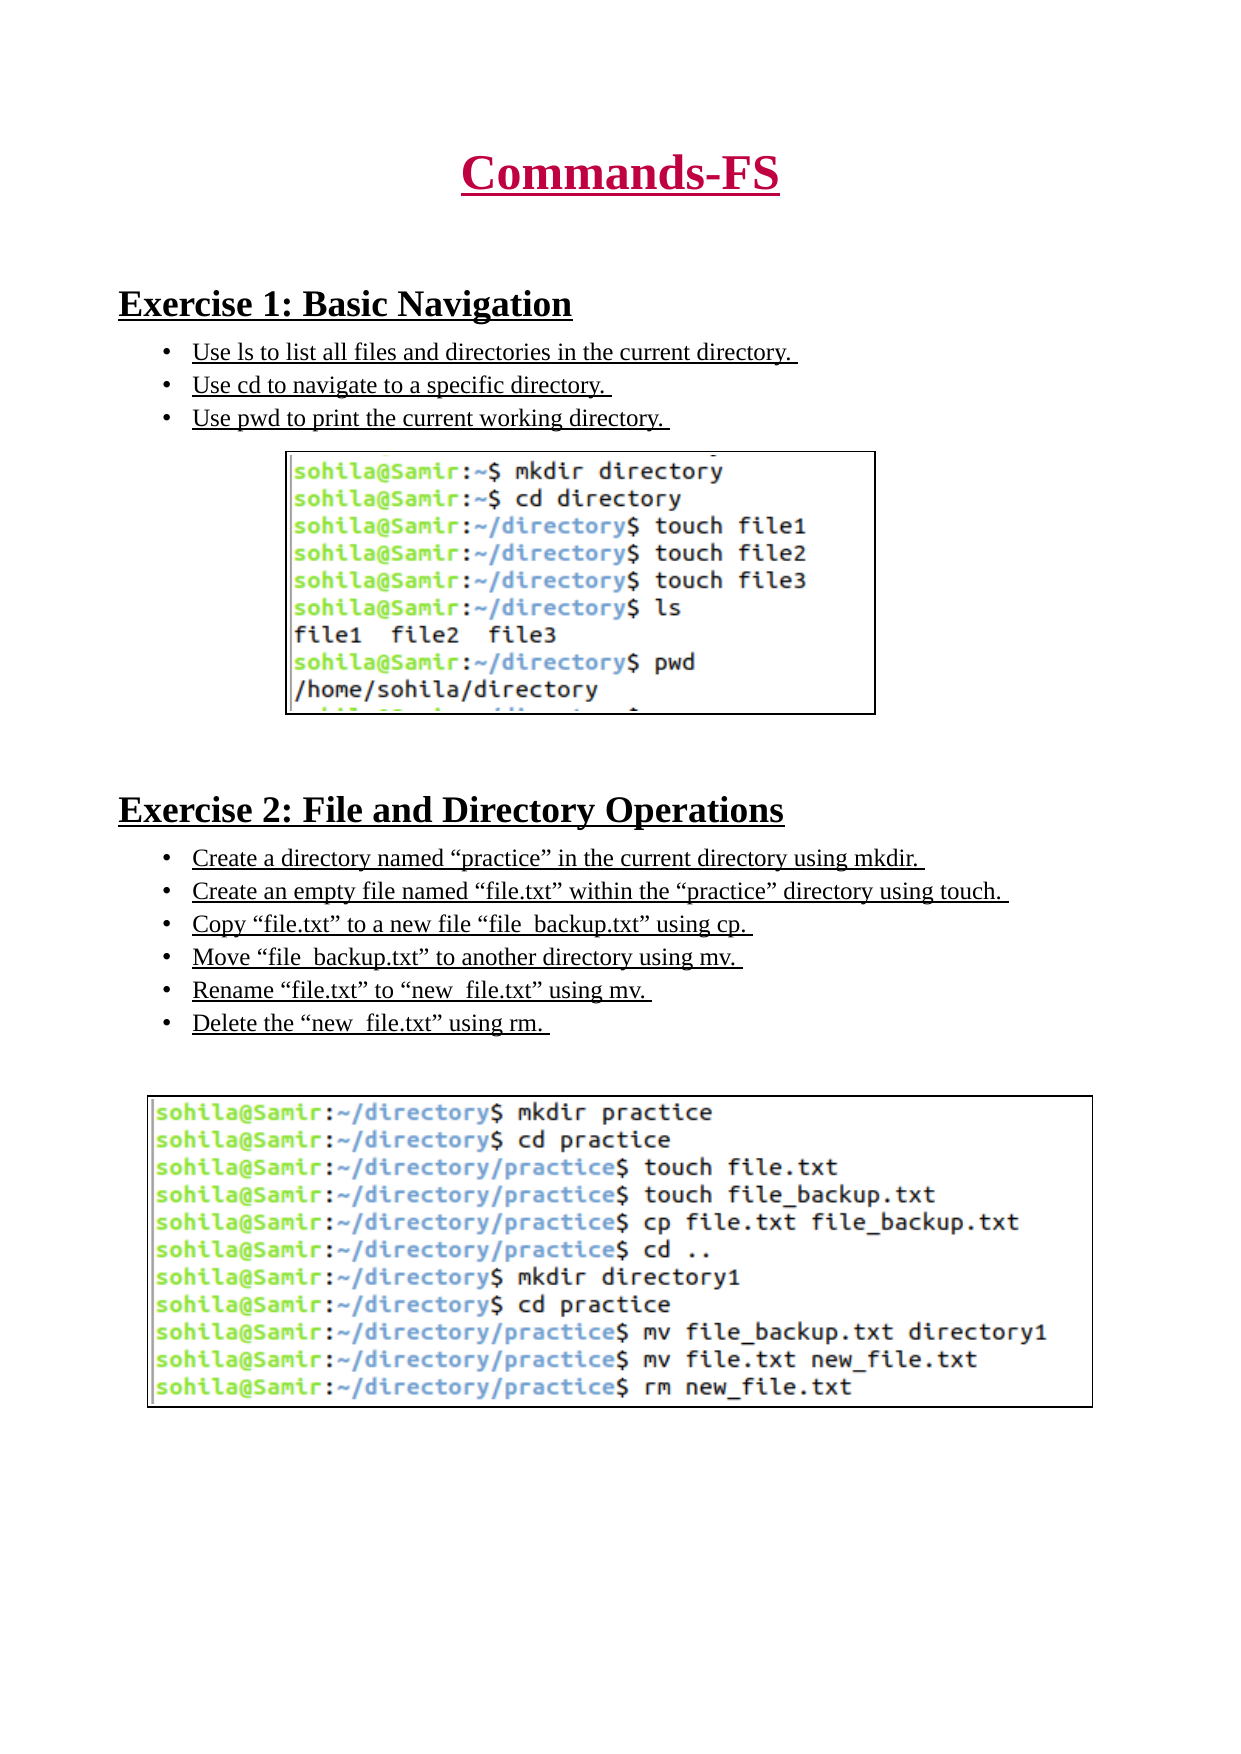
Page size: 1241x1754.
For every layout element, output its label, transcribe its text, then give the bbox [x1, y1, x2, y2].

subtitle Exercise 2: File and Directory Operations [118, 788, 1122, 831]
list Use ls to list all files and directories in the current directory. [162, 337, 1122, 366]
list Move “file_backup.txt” to another directory using mv. [162, 942, 1122, 971]
picture [289, 455, 872, 711]
list Rename “file.txt” to “new_file.txt” using mv. [162, 975, 1122, 1004]
list Create an empty file named “file.txt” within the “practice” directory using touch. [162, 876, 1122, 905]
subtitle Commands-FS [118, 143, 1122, 201]
list Create a directory named “practice” in the current directory using mkdir. [162, 843, 1122, 872]
list Copy “file.txt” to a new file “file_backup.txt” using cp. [162, 909, 1122, 938]
subtitle Exercise 1: Basic Navigation [118, 282, 1122, 325]
list Use cd to navigate to a specific directory. [162, 370, 1122, 399]
picture [151, 1099, 1089, 1404]
list Use pwd to print the current working directory. [162, 403, 1122, 432]
list Delete the “new_file.txt” using rm. [162, 1008, 1122, 1037]
